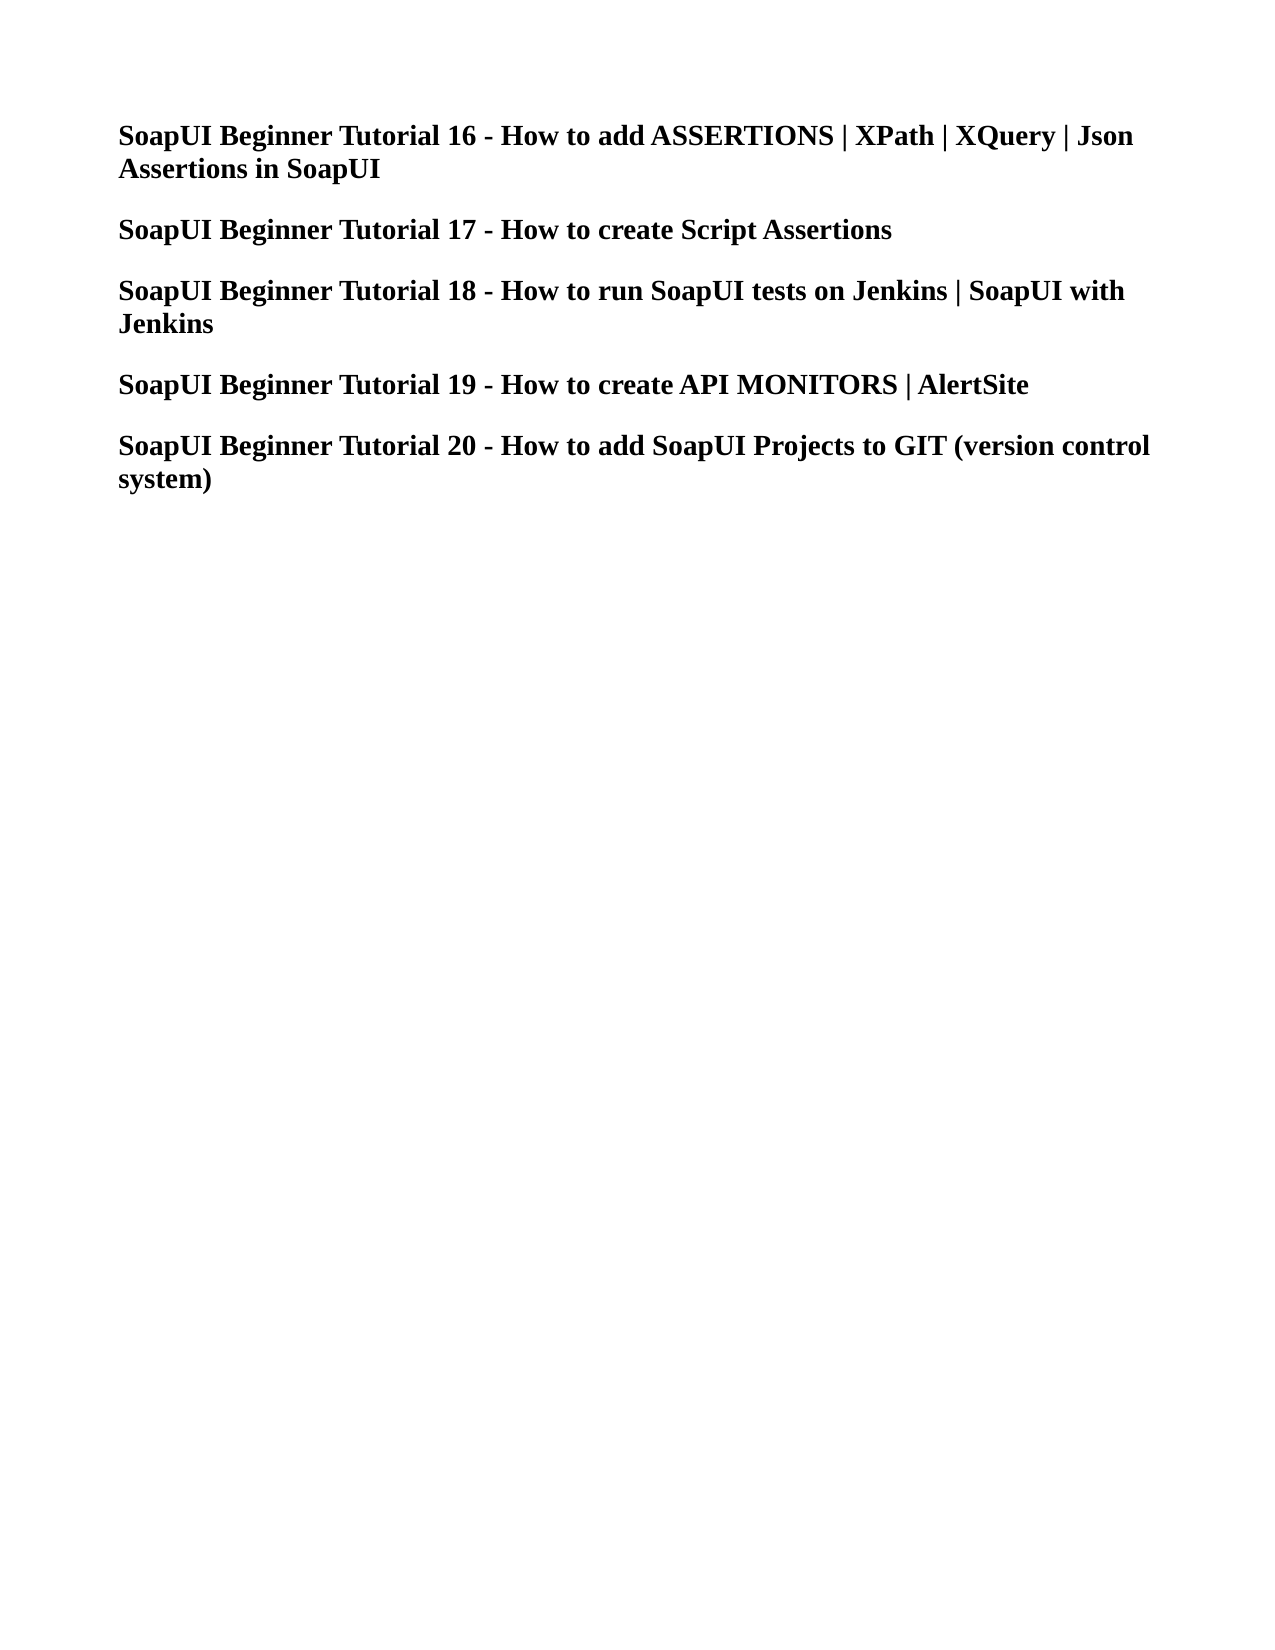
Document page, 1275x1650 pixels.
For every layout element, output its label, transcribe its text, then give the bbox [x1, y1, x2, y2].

subtitle SoapUI Beginner Tutorial 20 - How to add SoapUI Projects to GIT (version control system) [118, 428, 1157, 495]
subtitle SoapUI Beginner Tutorial 16 - How to add ASSERTIONS | XPath | XQuery | Json Assertions in SoapUI [118, 118, 1157, 185]
subtitle SoapUI Beginner Tutorial 18 - How to run SoapUI tests on Jenkins | SoapUI with Jenkins [118, 273, 1157, 340]
subtitle SoapUI Beginner Tutorial 19 - How to create API MONITORS | AlertSite [118, 367, 1157, 401]
subtitle SoapUI Beginner Tutorial 17 - How to create Script Assertions [118, 212, 1157, 246]
